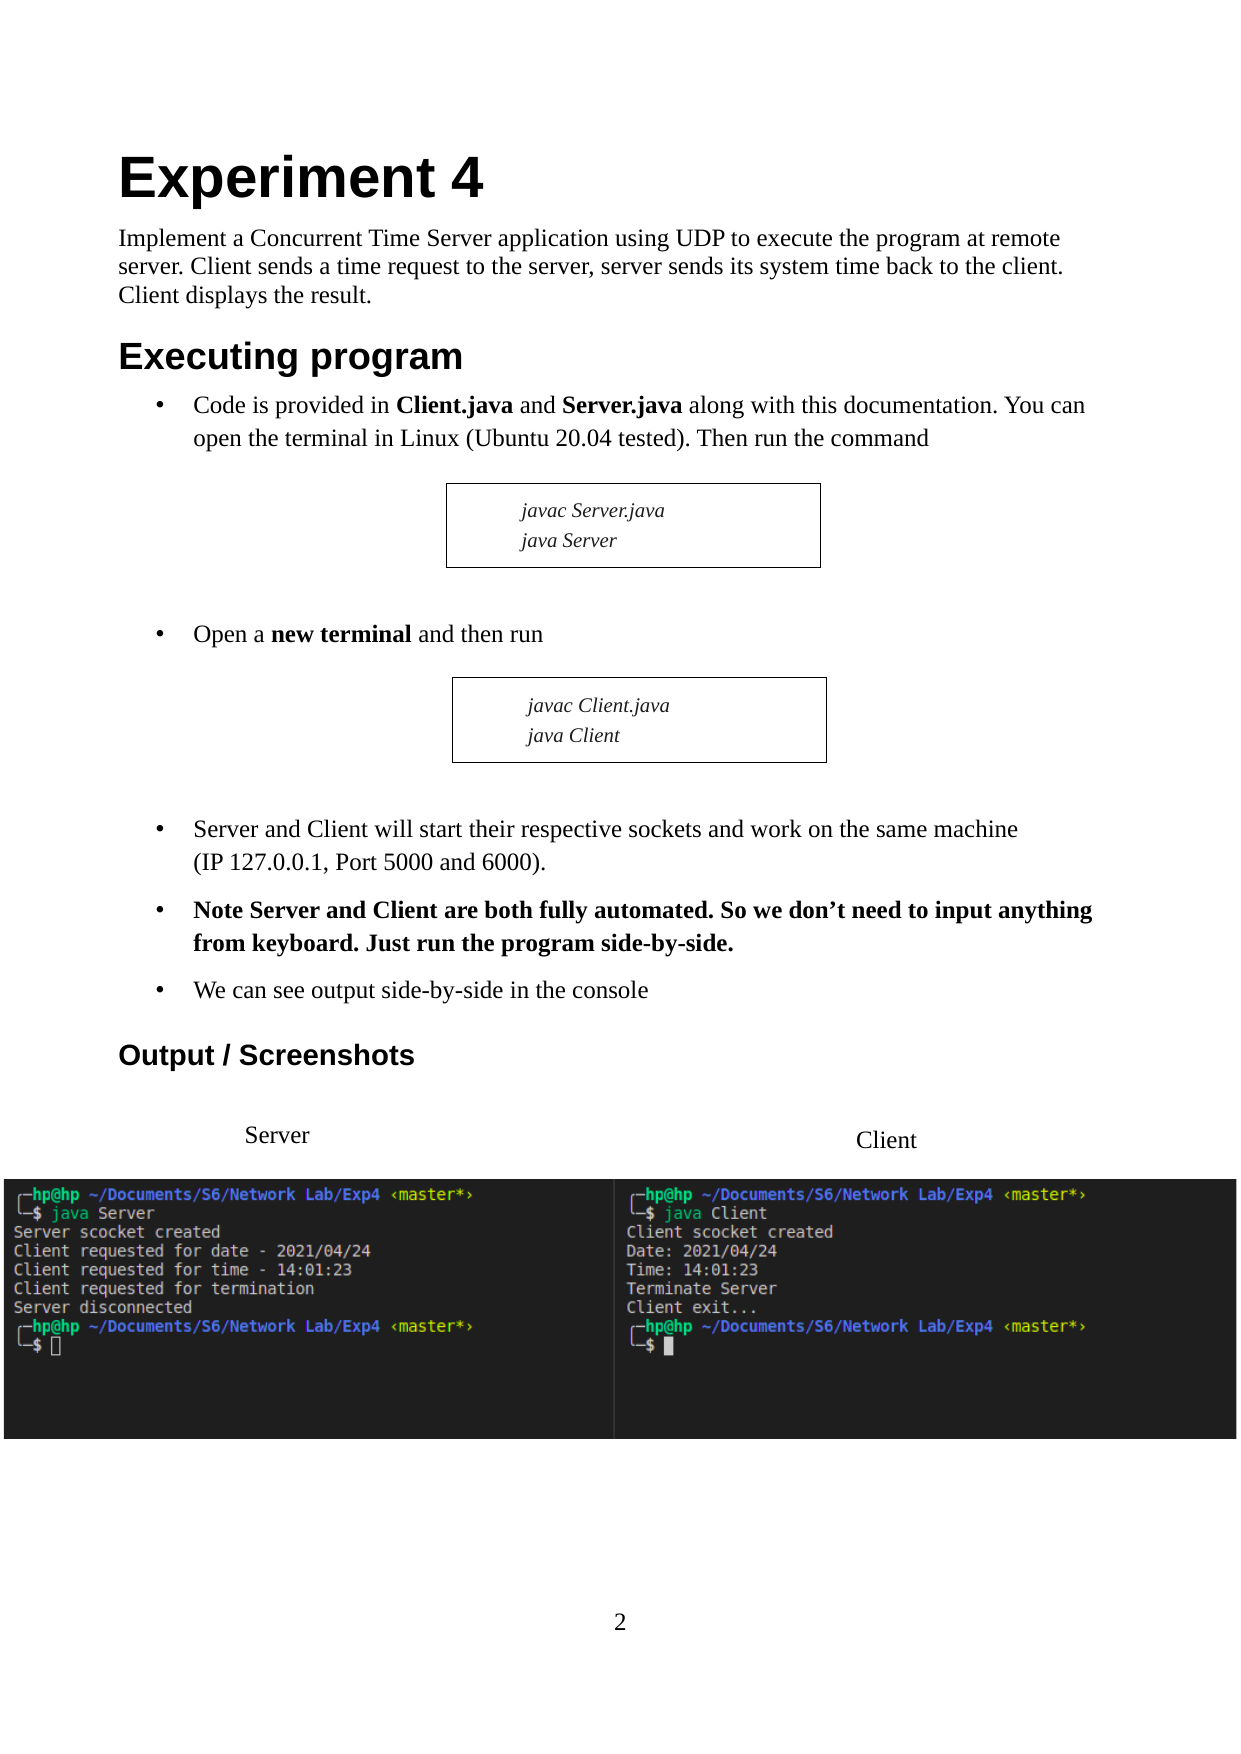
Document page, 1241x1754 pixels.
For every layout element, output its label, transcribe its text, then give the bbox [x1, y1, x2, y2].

list We can see output side-by-side in the console [156, 976, 1122, 1004]
subtitle Output / Screenshots [118, 1038, 1122, 1072]
list Note Server and Client are both fully automated. So we don’t need to input anything from keyboard. Just run the program side-by-side. [156, 895, 1122, 957]
text Implement a Concurrent Time Server application using UDP to execute the program at remote server. Client sends a time request to the server, server sends its system time back to the client. Client displays the result. [118, 223, 1122, 309]
title Experiment 4 [118, 143, 1122, 210]
picture [3, 1179, 1237, 1439]
list Code is provided in Client.java and Server.java along with this documentation. You can open the terminal in Linux (Ubuntu 20.04 tested). Then run the command [156, 390, 1122, 452]
subtitle Executing program [118, 334, 1122, 378]
list Open a new terminal and then run [156, 619, 1122, 648]
list Server and Client will start their respective sockets and work on the same machine (IP 127.0.0.1, Port 5000 and 6000). [156, 814, 1122, 876]
